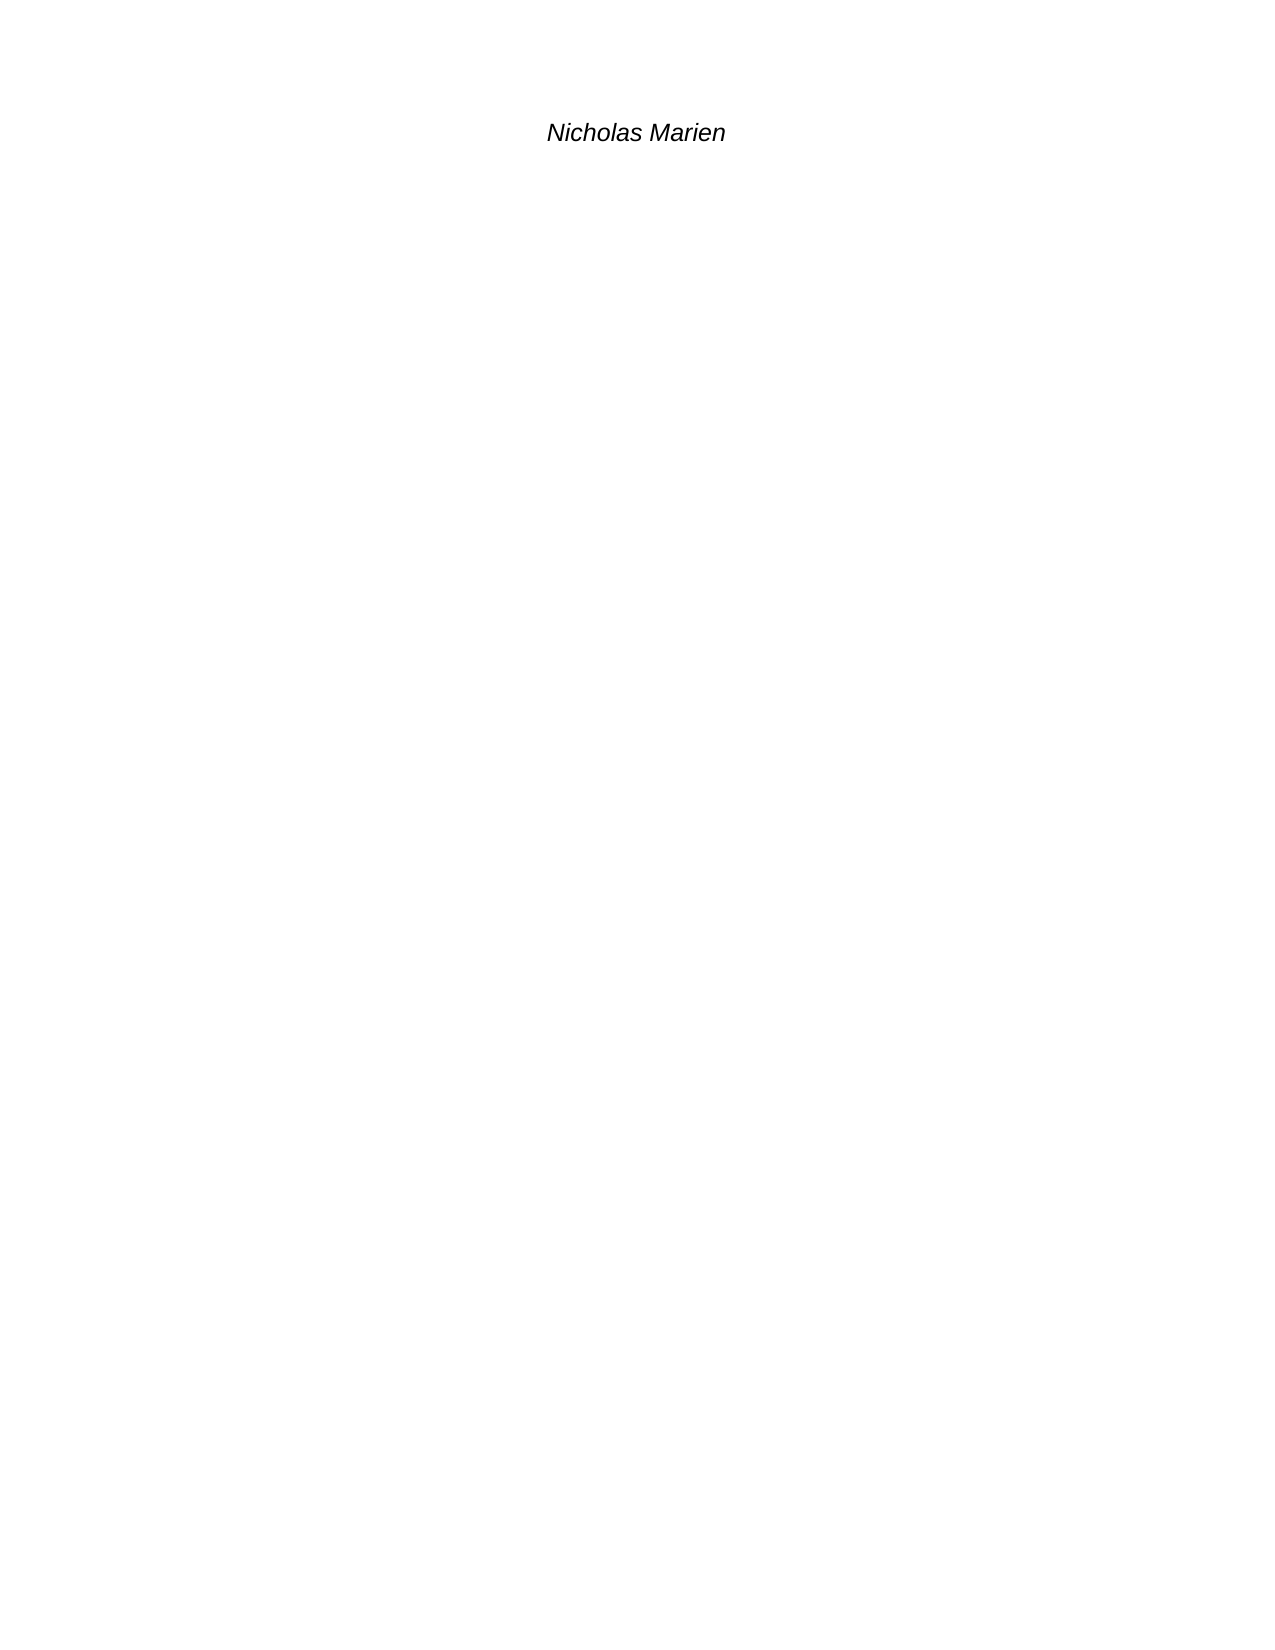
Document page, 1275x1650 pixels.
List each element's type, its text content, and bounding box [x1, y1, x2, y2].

subtitle Nicholas Marien [118, 118, 1157, 147]
